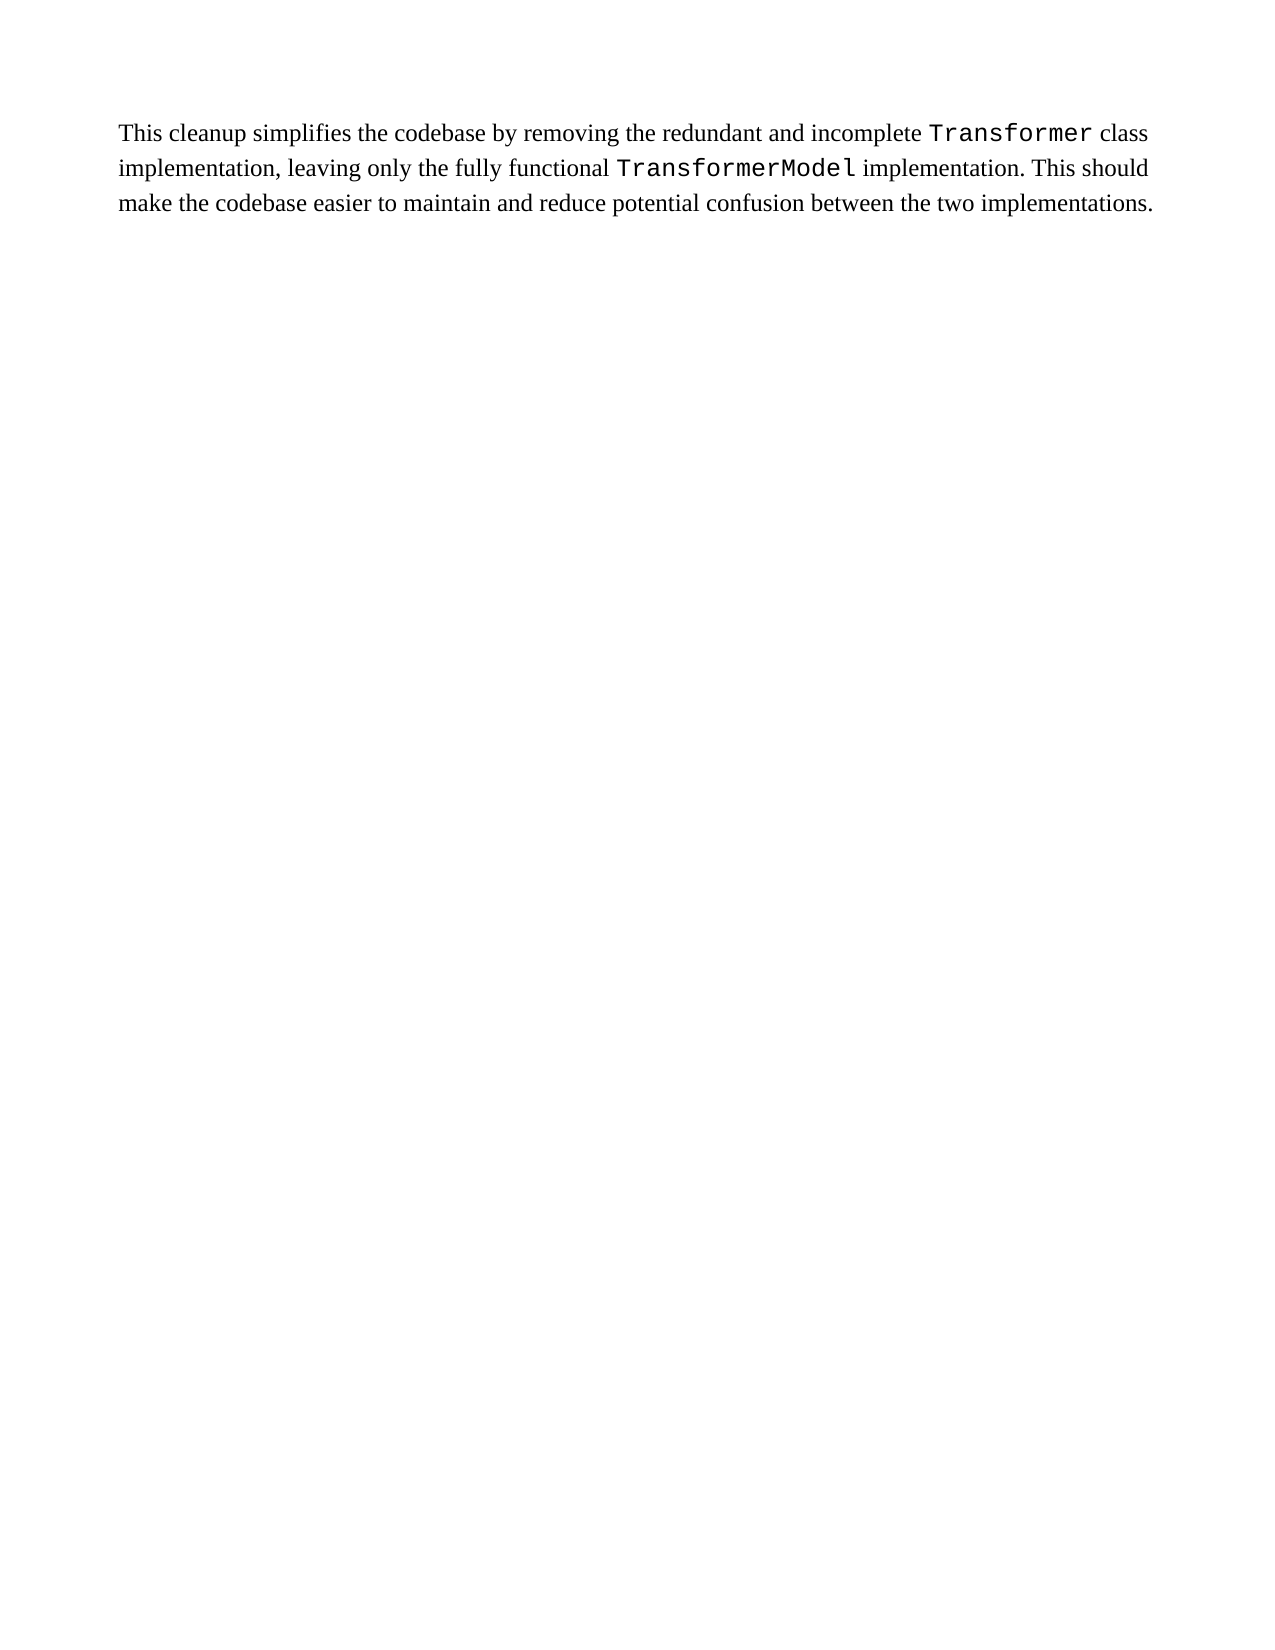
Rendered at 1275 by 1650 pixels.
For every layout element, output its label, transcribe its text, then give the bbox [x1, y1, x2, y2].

text This cleanup simplifies the codebase by removing the redundant and incomplete Transformer class implementation, leaving only the fully functional TransformerModel implementation. This should make the codebase easier to maintain and reduce potential confusion between the two implementations. [118, 118, 1157, 217]
